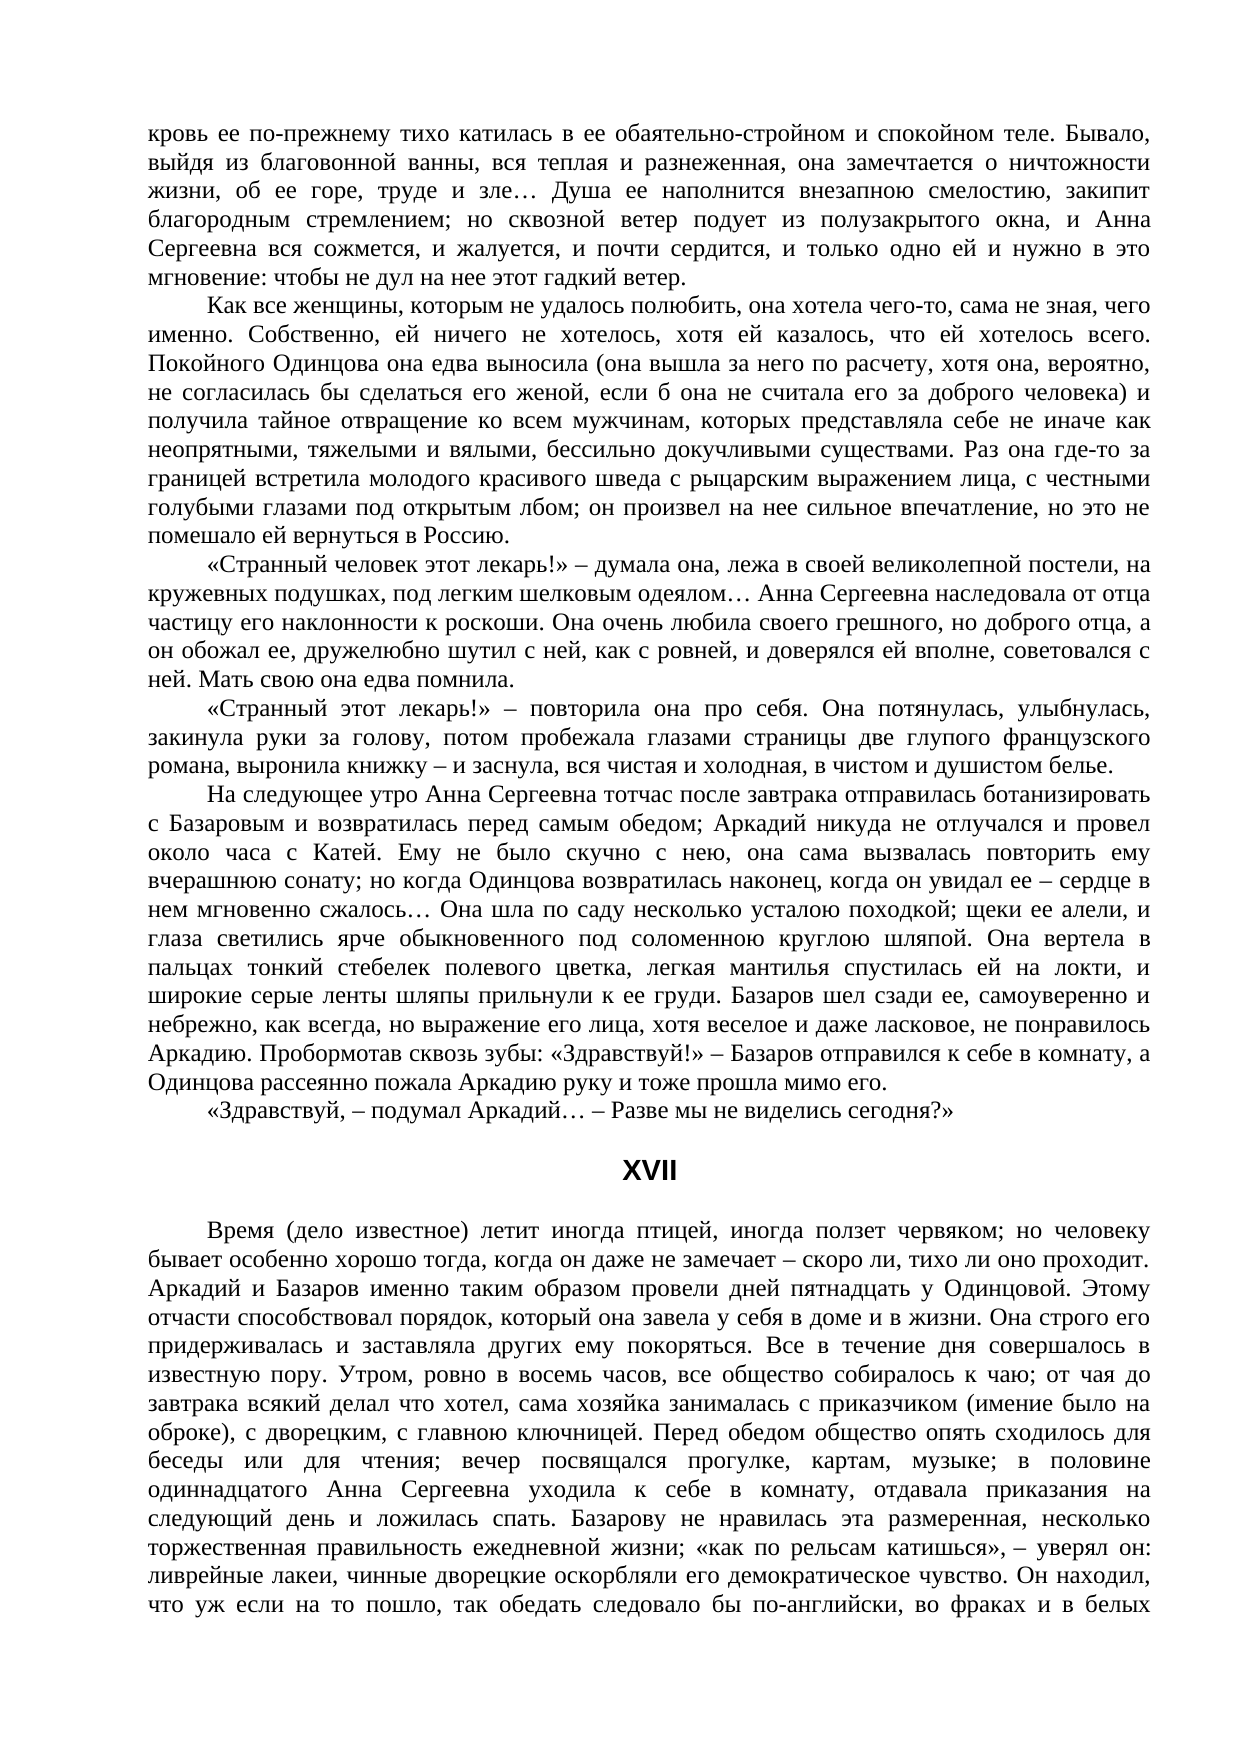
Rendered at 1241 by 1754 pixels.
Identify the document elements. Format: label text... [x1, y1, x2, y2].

text «Странный этот лекарь!» – повторила она про себя. Она потянулась, улыбнулась, закинула руки за голову, потом пробежала глазами страницы две глупого французского романа, выронила книжку – и заснула, вся чистая и холодная, в чистом и душистом белье. [148, 693, 1152, 779]
text «Странный человек этот лекарь!» – думала она, лежа в своей великолепной постели, на кружевных подушках, под легким шелковым одеялом… Анна Сергеевна наследовала от отца частицу его наклонности к роскоши. Она очень любила своего грешного, но доброго отца, а он обожал ее, дружелюбно шутил с ней, как с ровней, и доверялся ей вполне, советовался с ней. Мать свою она едва помнила. [148, 549, 1152, 693]
text Как все женщины, которым не удалось полюбить, она хотела чего-то, сама не зная, чего именно. Собственно, ей ничего не хотелось, хотя ей казалось, что ей хотелось всего. Покойного Одинцова она едва выносила (она вышла за него по расчету, хотя она, вероятно, не согласилась бы сделаться его женой, если б она не считала его за доброго человека) и получила тайное отвращение ко всем мужчинам, которых представляла себе не иначе как неопрятными, тяжелыми и вялыми, бессильно докучливыми существами. Раз она где-то за границей встретила молодого красивого шведа с рыцарским выражением лица, с честными голубыми глазами под открытым лбом; он произвел на нее сильное впечатление, но это не помешало ей вернуться в Россию. [148, 291, 1152, 549]
text кровь ее по-прежнему тихо катилась в ее обаятельно-стройном и спокойном теле. Бывало, выйдя из благовонной ванны, вся теплая и разнеженная, она замечтается о ничтожности жизни, об ее горе, труде и зле… Душа ее наполнится внезапною смелостию, закипит благородным стремлением; но сквозной ветер подует из полузакрытого окна, и Анна Сергеевна вся сожмется, и жалуется, и почти сердится, и только одно ей и нужно в это мгновение: чтобы не дул на нее этот гадкий ветер. [148, 118, 1152, 291]
subtitle XVII [148, 1153, 1152, 1187]
text «Здравствуй, – подумал Аркадий… – Разве мы не виделись сегодня?» [148, 1096, 1152, 1124]
text Время (дело известное) летит иногда птицей, иногда ползет червяком; но человеку бывает особенно хорошо тогда, когда он даже не замечает – скоро ли, тихо ли оно проходит. Аркадий и Базаров именно таким образом провели дней пятнадцать у Одинцовой. Этому отчасти способствовал порядок, который она завела у себя в доме и в жизни. Она строго его придерживалась и заставляла других ему покоряться. Все в течение дня совершалось в известную пору. Утром, ровно в восемь часов, все общество собиралось к чаю; от чая до завтрака всякий делал что хотел, сама хозяйка занималась с приказчиком (имение было на оброке), с дворецким, с главною ключницей. Перед обедом общество опять сходилось для беседы или для чтения; вечер посвящался прогулке, картам, музыке; в половине одиннадцатого Анна Сергеевна уходила к себе в комнату, отдавала приказания на следующий день и ложилась спать. Базарову не нравилась эта размеренная, несколько торжественная правильность ежедневной жизни; «как по рельсам катишься», – уверял он: ливрейные лакеи, чинные дворецкие оскорбляли его демократическое чувство. Он находил, что уж если на то пошло, так обедать следовало бы по-английски, во фраках и в белых [148, 1215, 1152, 1618]
text На следующее утро Анна Сергеевна тотчас после завтрака отправилась ботанизировать с Базаровым и возвратилась перед самым обедом; Аркадий никуда не отлучался и провел около часа с Катей. Ему не было скучно с нею, она сама вызвалась повторить ему вчерашнюю сонату; но когда Одинцова возвратилась наконец, когда он увидал ее – сердце в нем мгновенно сжалось… Она шла по саду несколько усталою походкой; щеки ее алели, и глаза светились ярче обыкновенного под соломенною круглою шляпой. Она вертела в пальцах тонкий стебелек полевого цветка, легкая мантилья спустилась ей на локти, и широкие серые ленты шляпы прильнули к ее груди. Базаров шел сзади ее, самоуверенно и небрежно, как всегда, но выражение его лица, хотя веселое и даже ласковое, не понравилось Аркадию. Пробормотав сквозь зубы: «Здравствуй!» – Базаров отправился к себе в комнату, а Одинцова рассеянно пожала Аркадию руку и тоже прошла мимо его. [148, 779, 1152, 1096]
